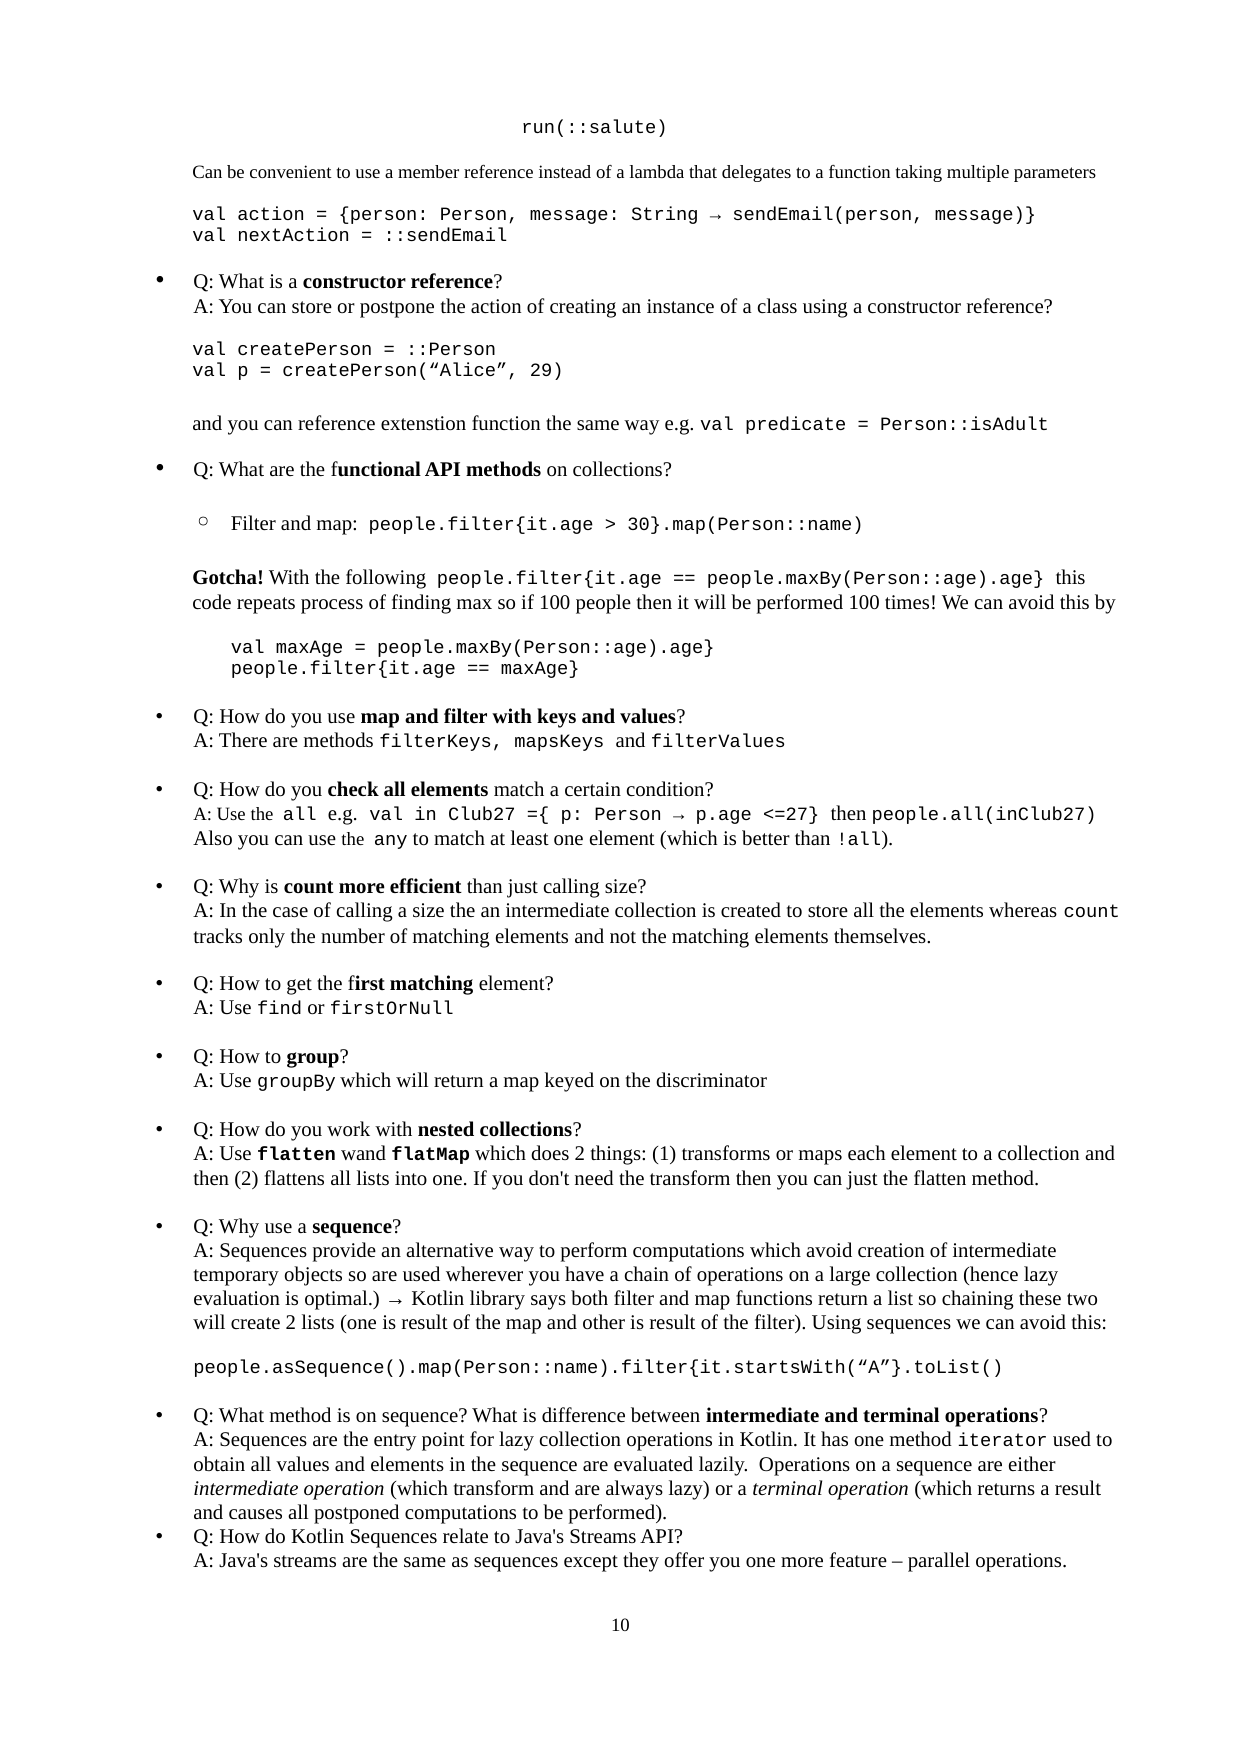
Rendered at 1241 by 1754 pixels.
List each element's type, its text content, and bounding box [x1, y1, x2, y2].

list people.asSequence().map(Person::name).filter{it.startsWith(“A”}.toList() [156, 1358, 1122, 1379]
list A: You can store or postpone the action of creating an instance of a class using a constructor reference? [156, 294, 1122, 318]
list Q: What method is on sequence? What is difference between intermediate and terminal operations? [156, 1403, 1122, 1427]
list Q: How do you check all elements match a certain condition? [156, 776, 1122, 801]
list A: Use find or firstOrNull [156, 995, 1122, 1020]
list Q: What is a constructor reference? [156, 269, 1122, 294]
list people.filter{it.age == maxAge} [193, 659, 1122, 680]
text and you can reference extenstion function the same way e.g. val predicate = Person::isAdult [192, 411, 1122, 436]
list val maxAge = people.maxBy(Person::age).age} [193, 637, 1122, 659]
text val p = createPerson(“Alice”, 29) [118, 361, 1122, 382]
text Can be convenient to use a member reference instead of a lambda that delegates to a function taking multiple parameters [118, 161, 1122, 184]
list A: In the case of calling a size the an intermediate collection is created to store all the elements whereas count tracks only the number of matching elements and not the matching elements themselves. [156, 898, 1122, 948]
list Q: Why use a sequence? [156, 1214, 1122, 1238]
list Filter and map: people.filter{it.age > 30}.map(Person::name) [193, 511, 1122, 536]
text Gotcha! With the following people.filter{it.age == people.maxBy(Person::age).age} this code repeats process of finding max so if 100 people then it will be performed 100 times! We can avoid this by [192, 565, 1122, 614]
list Q: How to get the first matching element? [156, 971, 1122, 995]
list Q: Why is count more efficient than just calling size? [156, 874, 1122, 898]
list A: There are methods filterKeys, mapsKeys and filterValues [156, 728, 1122, 753]
list A: Sequences provide an alternative way to perform computations which avoid creation of intermediate temporary objects so are used wherever you have a chain of operations on a large collection (hence lazy evaluation is optimal.) → Kotlin library says both filter and map functions return a list so chaining these two will create 2 lists (one is result of the map and other is result of the filter). Using sequences we can avoid this: [156, 1238, 1122, 1334]
text val createPerson = ::Person [118, 339, 1122, 361]
list Q: How to group? [156, 1044, 1122, 1068]
list Q: What are the functional API methods on collections? [156, 457, 1122, 482]
list Q: How do you work with nested collections? [156, 1117, 1122, 1141]
text val action = {person: Person, message: String → sendEmail(person, message)} [118, 205, 1122, 226]
list Q: How do you use map and filter with keys and values? [156, 704, 1122, 728]
list A: Use flatten wand flatMap which does 2 things: (1) transforms or maps each element to a collection and then (2) flattens all lists into one. If you don't need the transform then you can just the flatten method. [156, 1141, 1122, 1190]
list A: Sequences are the entry point for lazy collection operations in Kotlin. It has one method iterator used to obtain all values and elements in the sequence are evaluated lazily. Operations on a sequence are either intermediate operation (which transform and are always lazy) or a terminal operation (which returns a result and causes all postponed computations to be performed). [156, 1427, 1122, 1524]
list Q: How do Kotlin Sequences relate to Java's Streams API? [156, 1524, 1122, 1548]
text val nextAction = ::sendEmail [118, 226, 1122, 247]
text run(::salute) [118, 118, 1122, 139]
list A: Java's streams are the same as sequences except they offer you one more feature – parallel operations. [156, 1548, 1122, 1572]
list A: Use groupBy which will return a map keyed on the discriminator [156, 1068, 1122, 1093]
list A: Use the all e.g. val in Club27 ={ p: Person → p.age <=27} then people.all(inClub27) Also you can use the any to match at least one element (which is better than !all). [156, 801, 1122, 851]
